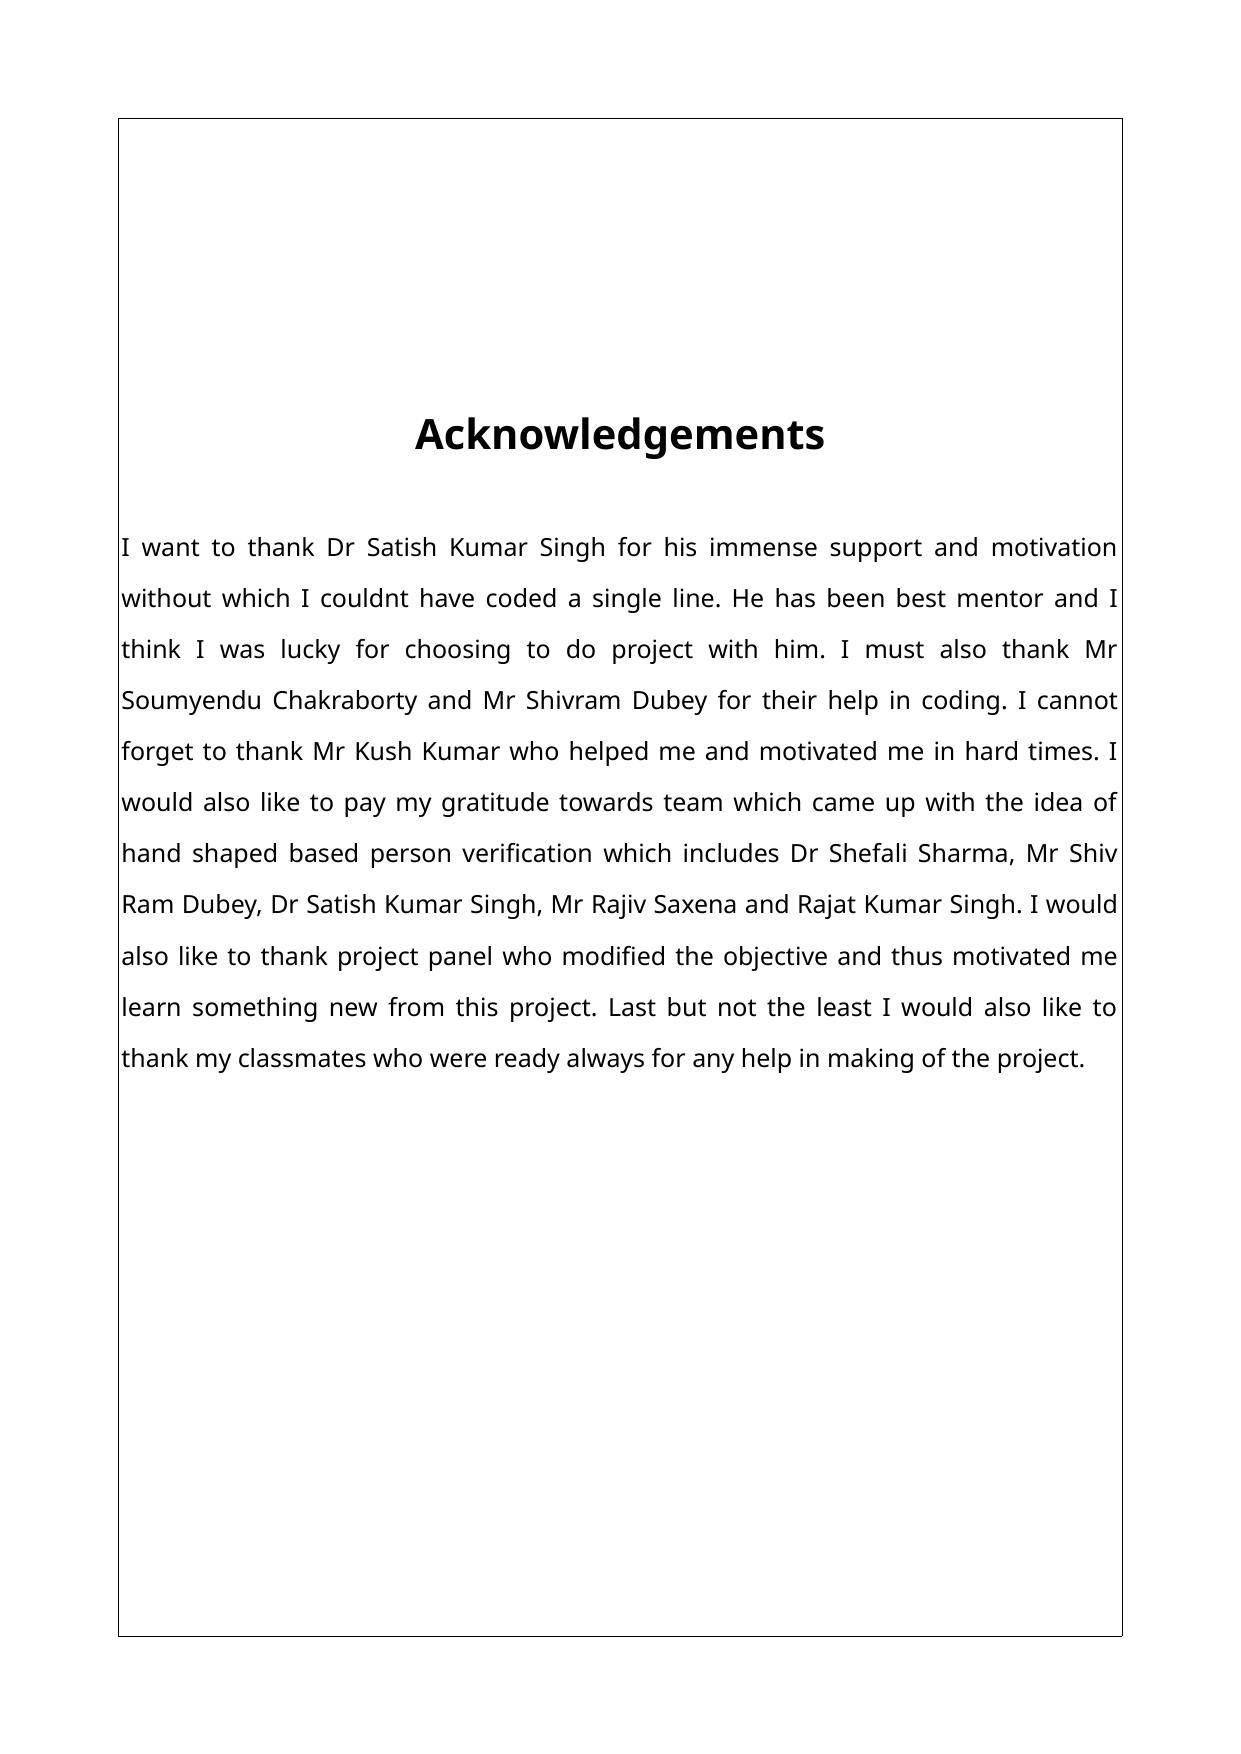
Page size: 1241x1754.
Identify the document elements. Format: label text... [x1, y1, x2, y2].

text Acknowledgements [121, 405, 1119, 462]
text I want to thank Dr Satish Kumar Singh for his immense support and motivation without which I couldnt have coded a single line. He has been best mentor and I think I was lucky for choosing to do project with him. I must also thank Mr Soumyendu Chakraborty and Mr Shivram Dubey for their help in coding. I cannot forget to thank Mr Kush Kumar who helped me and motivated me in hard times. I would also like to pay my gratitude towards team which came up with the idea of hand shaped based person verification which includes Dr Shefali Sharma, Mr Shiv Ram Dubey, Dr Satish Kumar Singh, Mr Rajiv Saxena and Rajat Kumar Singh. I would also like to thank project panel who modified the objective and thus motivated me learn something new from this project. Last but not the least I would also like to thank my classmates who were ready always for any help in making of the project. [121, 530, 1119, 1074]
